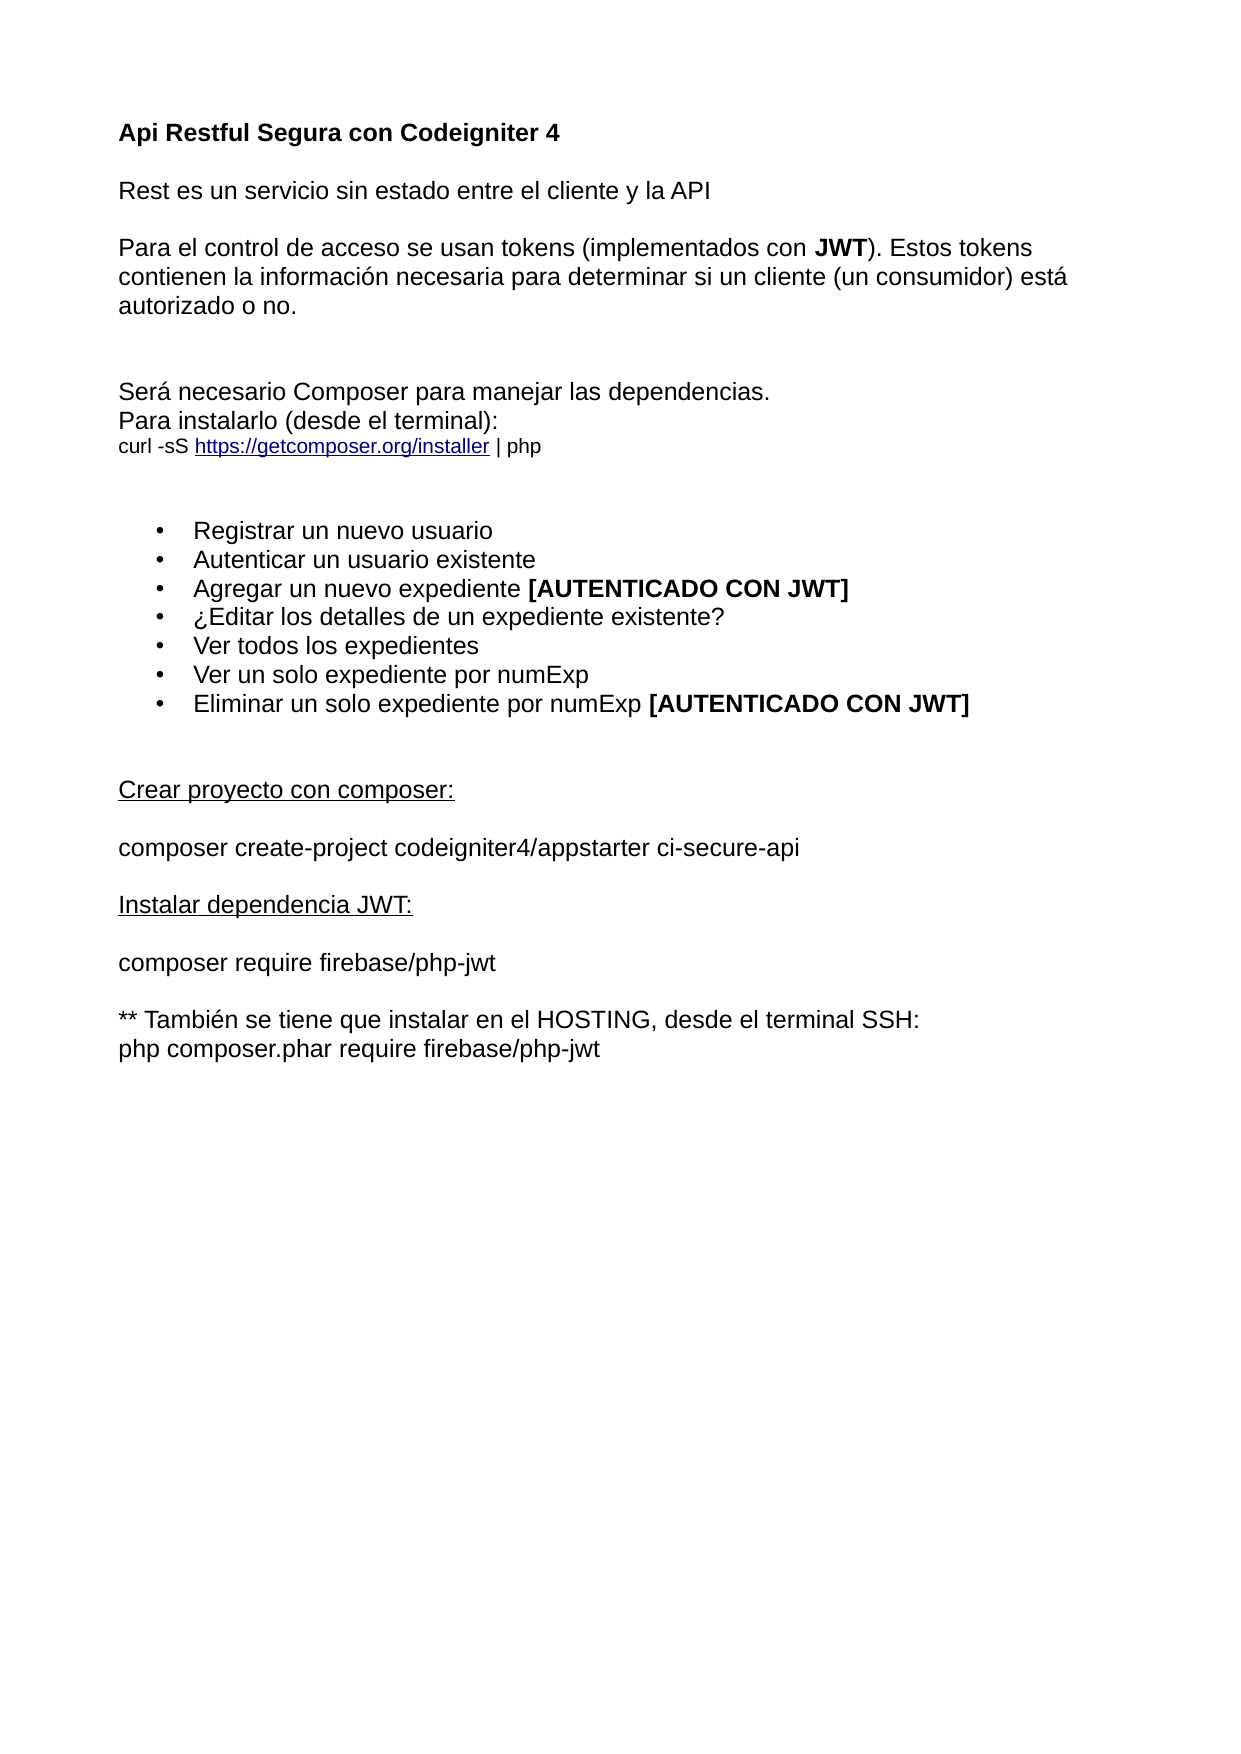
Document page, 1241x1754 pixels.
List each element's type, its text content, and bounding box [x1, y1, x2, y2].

text php composer.phar require firebase/php-jwt [118, 1034, 1122, 1063]
list Ver todos los expedientes [156, 631, 1122, 660]
list Registrar un nuevo usuario [156, 516, 1122, 545]
text Rest es un servicio sin estado entre el cliente y la API [118, 176, 1122, 204]
text ** También se tiene que instalar en el HOSTING, desde el terminal SSH: [118, 1005, 1122, 1034]
text Para instalarlo (desde el terminal): [118, 406, 1122, 434]
list ¿Editar los detalles de un expediente existente? [156, 602, 1122, 631]
list Ver un solo expediente por numExp [156, 660, 1122, 689]
text Crear proyecto con composer: [118, 775, 1122, 804]
list Autenticar un usuario existente [156, 545, 1122, 573]
text composer require firebase/php-jwt [118, 948, 1122, 977]
text Para el control de acceso se usan tokens (implementados con JWT). Estos tokens contienen la información necesaria para determinar si un cliente (un consumidor) está autorizado o no. [118, 233, 1122, 319]
list Eliminar un solo expediente por numExp [AUTENTICADO CON JWT] [156, 689, 1122, 718]
text Instalar dependencia JWT: [118, 890, 1122, 919]
list Agregar un nuevo expediente [AUTENTICADO CON JWT] [156, 573, 1122, 602]
text composer create-project codeigniter4/appstarter ci-secure-api [118, 833, 1122, 862]
text Api Restful Segura con Codeigniter 4 [118, 118, 1122, 147]
text Será necesario Composer para manejar las dependencias. [118, 377, 1122, 406]
text curl -sS https://getcomposer.org/installer | php [118, 434, 1122, 458]
